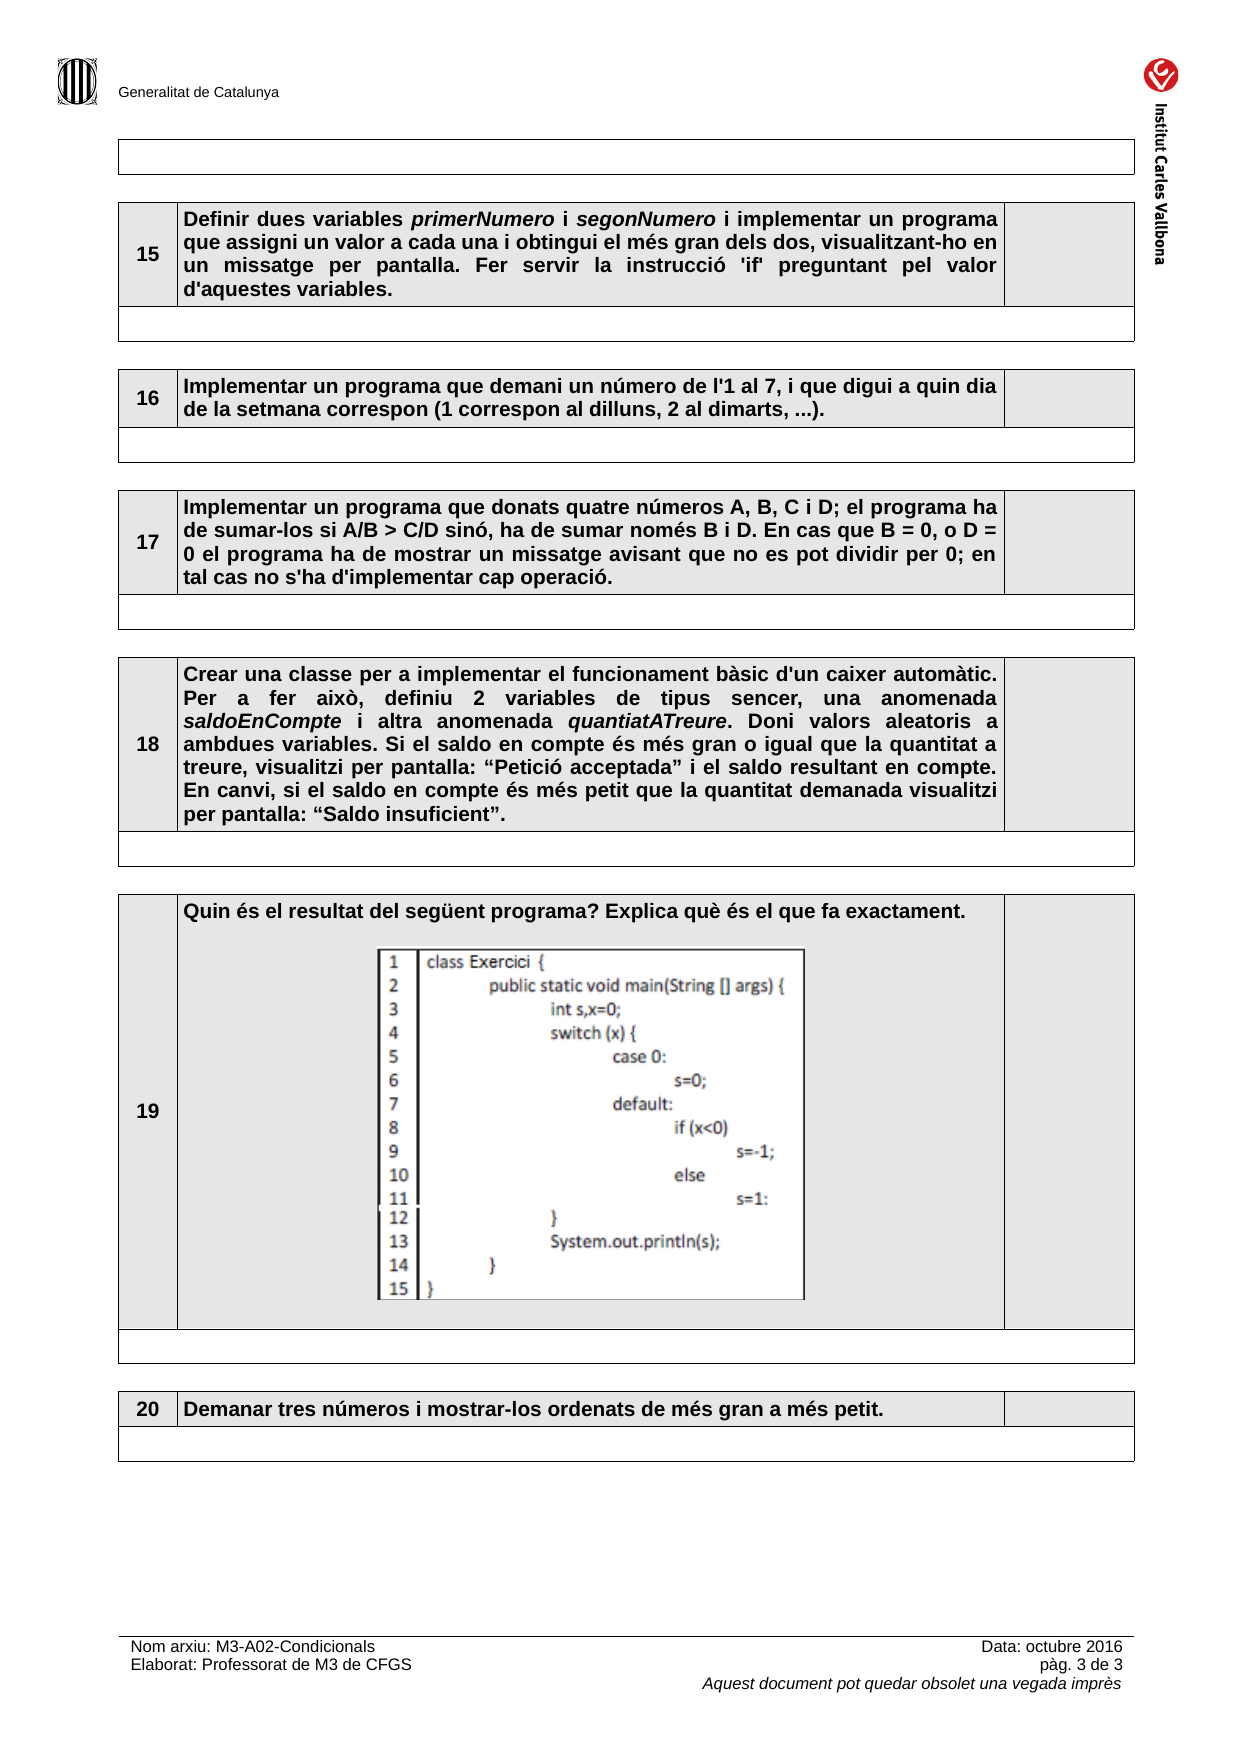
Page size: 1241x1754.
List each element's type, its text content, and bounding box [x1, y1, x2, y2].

table_header [1005, 1392, 1134, 1426]
table_cell [119, 140, 1134, 174]
table_header [1005, 658, 1134, 831]
table_header [1005, 370, 1134, 427]
table_cell [119, 832, 1134, 866]
table_header Implementar un programa que demani un número de l'1 al 7, i que digui a quin dia de la setmana correspon (1 correspon al dilluns, 2 al dimarts, ...). [178, 370, 1004, 427]
table_cell [119, 307, 1134, 341]
table_header Demanar tres números i mostrar-los ordenats de més gran a més petit. [178, 1392, 1004, 1426]
table_cell [119, 595, 1134, 629]
table_cell [119, 1330, 1134, 1363]
table_header [1005, 895, 1134, 1328]
table_header [1005, 491, 1134, 594]
picture [57, 58, 97, 105]
table_header Quin és el resultat del següent programa? Explica què és el que fa exactament. [178, 895, 1004, 1328]
table_header 15 [119, 203, 177, 306]
picture [1143, 57, 1179, 269]
table_header 19 [119, 895, 177, 1328]
table_header 16 [119, 370, 177, 427]
table_header Definir dues variables primerNumero i segonNumero i implementar un programa que assigni un valor a cada una i obtingui el més gran dels dos, visualitzant-ho en un missatge per pantalla. Fer servir la instrucció 'if' preguntant pel valor d'aquestes variables. [178, 203, 1004, 306]
table_header 17 [119, 491, 177, 594]
table_cell [119, 428, 1134, 462]
table_header [1005, 203, 1134, 306]
table_header 20 [119, 1392, 177, 1426]
table_header 18 [119, 658, 177, 831]
table_cell [119, 1427, 1134, 1461]
table_header Implementar un programa que donats quatre números A, B, C i D; el programa ha de sumar-los si A/B > C/D sinó, ha de sumar només B i D. En cas que B = 0, o D = 0 el programa ha de mostrar un missatge avisant que no es pot dividir per 0; en tal cas no s'ha d'implementar cap operació. [178, 491, 1004, 594]
table_header Crear una classe per a implementar el funcionament bàsic d'un caixer automàtic. Per a fer això, definiu 2 variables de tipus sencer, una anomenada saldoEnCompte i altra anomenada quantiatATreure. Doni valors aleatoris a ambdues variables. Si el saldo en compte és més gran o igual que la quantitat a treure, visualitzi per pantalla: “Petició acceptada” i el saldo resultant en compte. En canvi, si el saldo en compte és més petit que la quantitat demanada visualitzi per pantalla: “Saldo insuficient”. [178, 658, 1004, 831]
